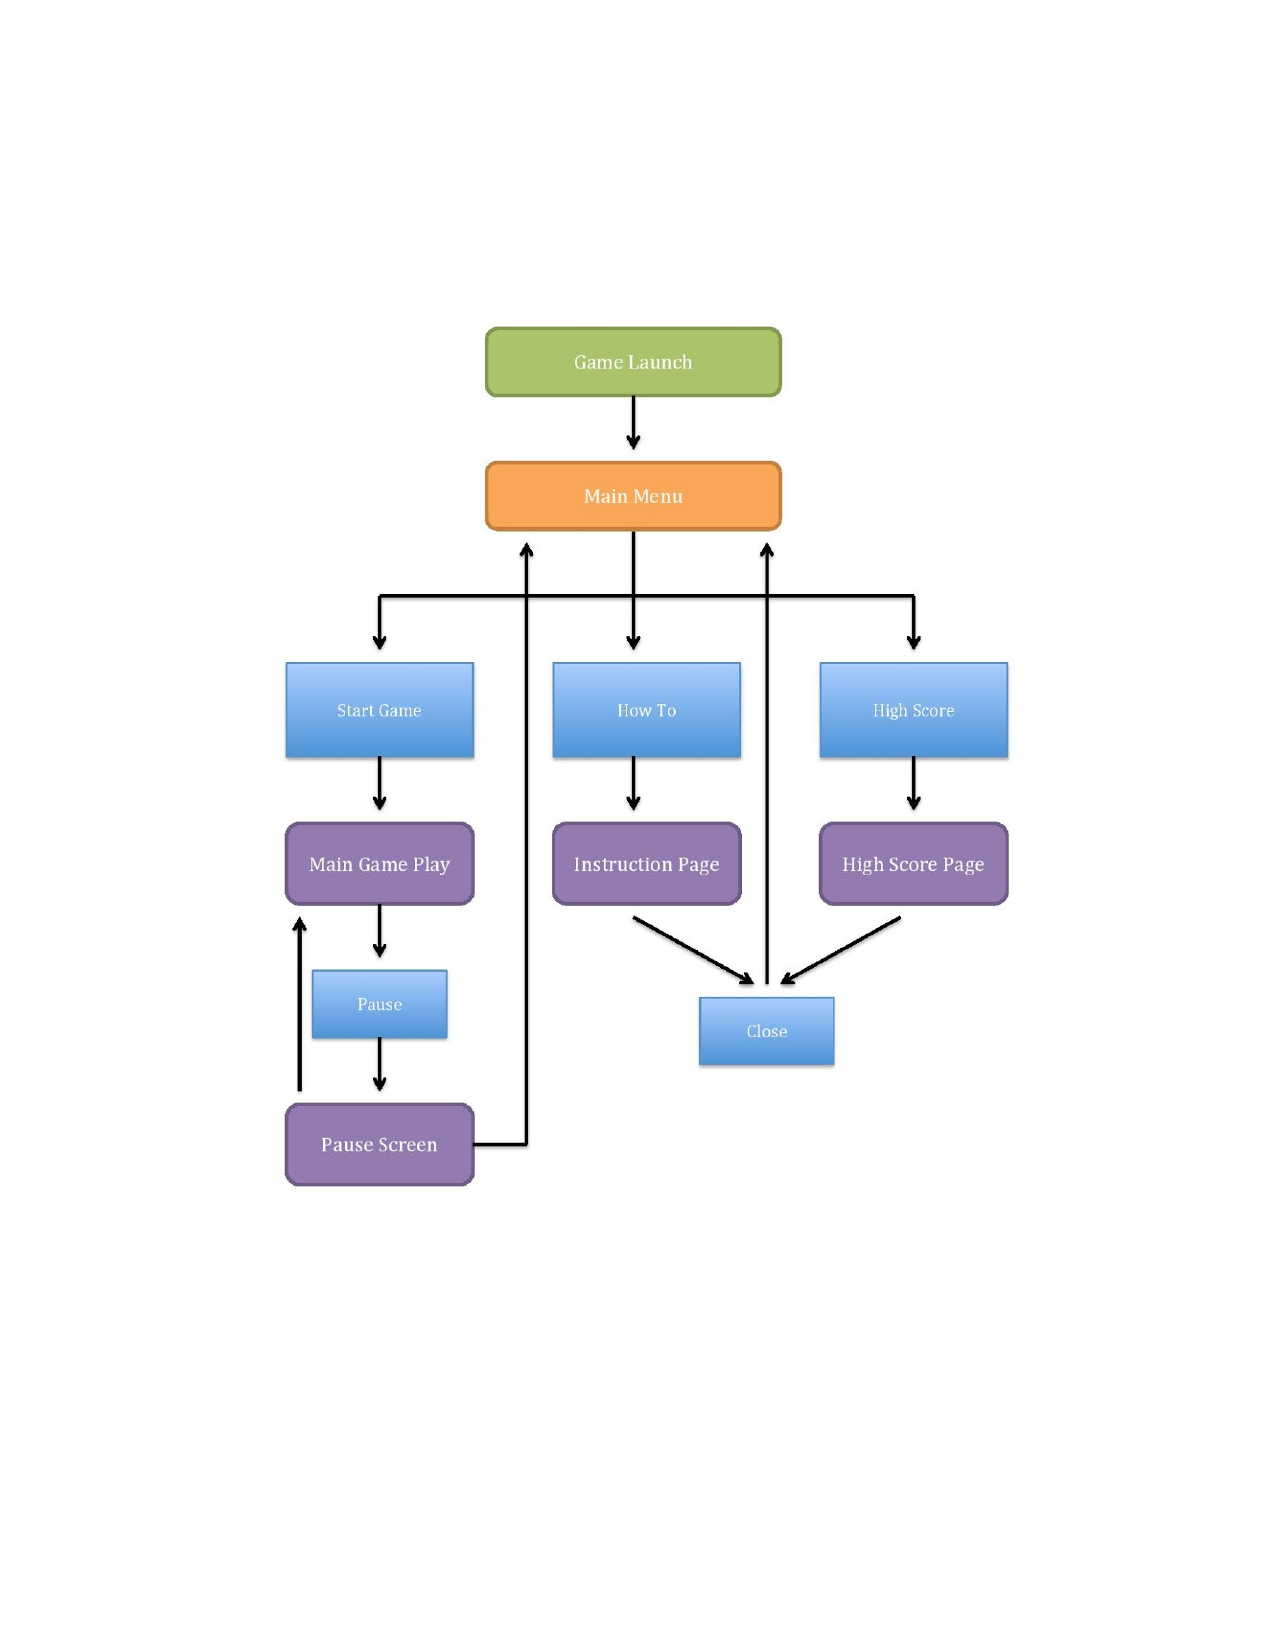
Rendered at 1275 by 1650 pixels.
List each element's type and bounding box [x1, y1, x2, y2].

picture [206, 168, 1114, 1345]
